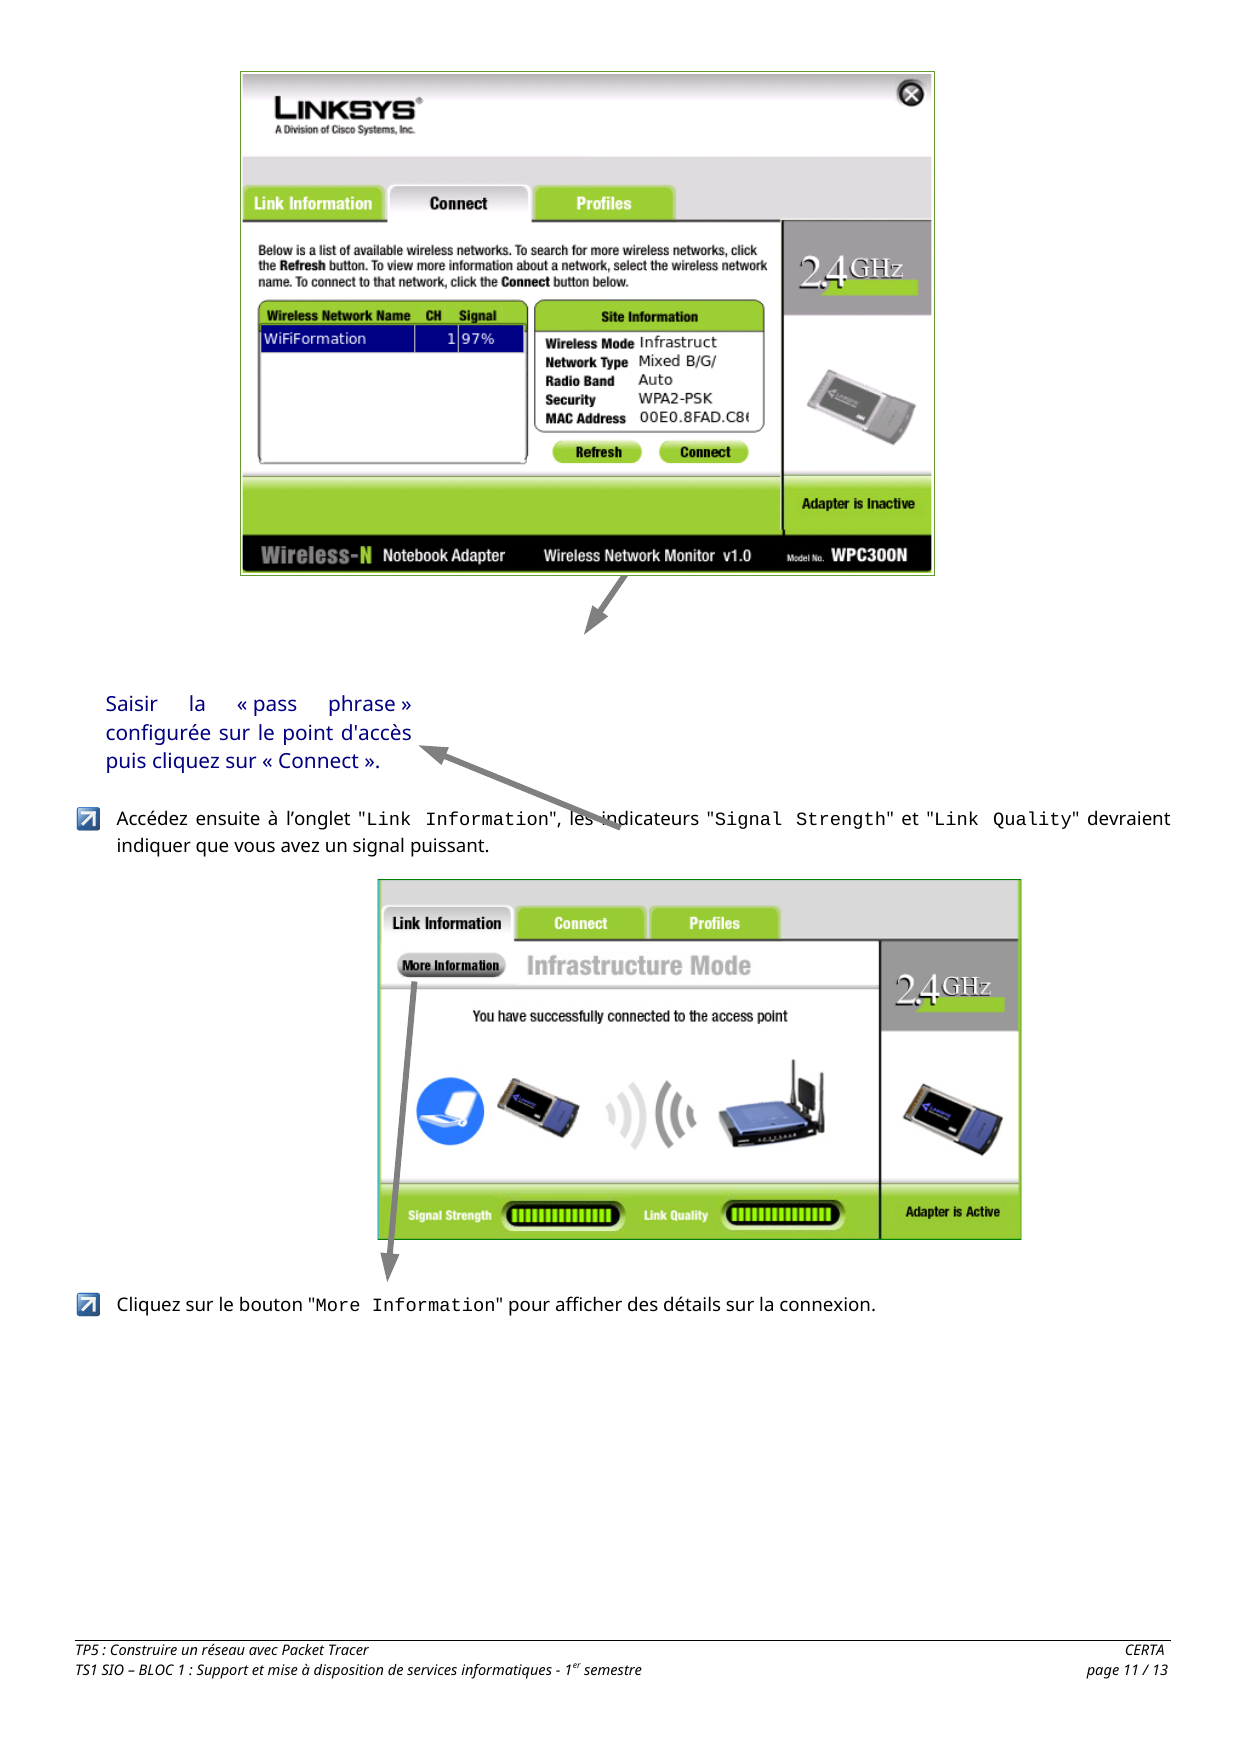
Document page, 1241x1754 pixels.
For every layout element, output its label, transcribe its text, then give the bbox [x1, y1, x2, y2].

list Cliquez sur le bouton "More Information" pour afficher des détails sur la connexion. [75, 1291, 1171, 1318]
picture [242, 74, 932, 573]
picture [377, 879, 1022, 1240]
list Accédez ensuite à l’onglet "Link Information", les indicateurs "Signal Strength" et "Link Quality" devraient indiquer que vous avez un signal puissant. [75, 805, 1171, 858]
